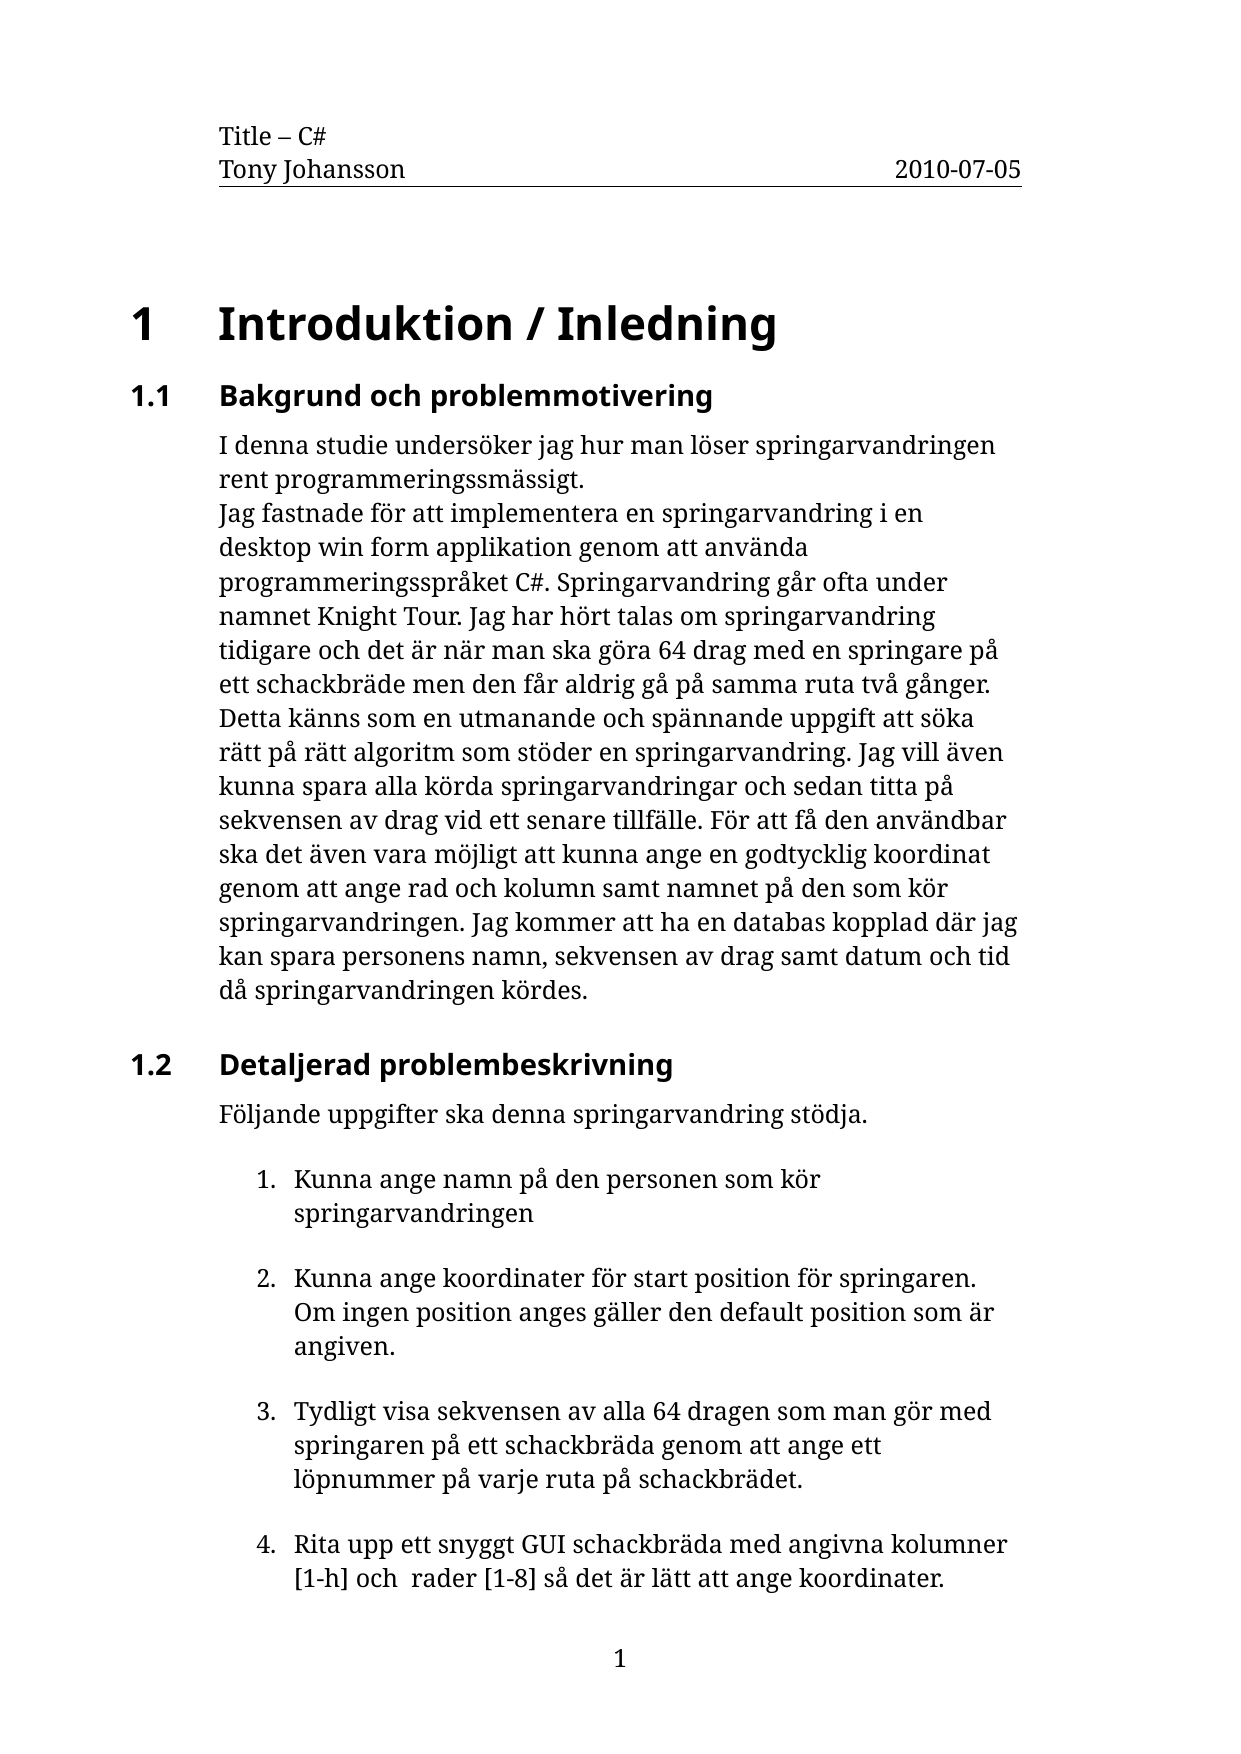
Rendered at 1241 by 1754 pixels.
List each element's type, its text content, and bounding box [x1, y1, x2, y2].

text I denna studie undersöker jag hur man löser springarvandringen rent programmeringssmässigt. Jag fastnade för att implementera en springarvandring i en desktop win form applikation genom att använda programmeringsspråket C#. Springarvandring går ofta under namnet Knight Tour. Jag har hört talas om springarvandring tidigare och det är när man ska göra 64 drag med en springare på ett schackbräde men den får aldrig gå på samma ruta två gånger. Detta känns som en utmanande och spännande uppgift att söka rätt på rätt algoritm som stöder en springarvandring. Jag vill även kunna spara alla körda springarvandringar och sedan titta på sekvensen av drag vid ett senare tillfälle. För att få den användbar ska det även vara möjligt att kunna ange en godtycklig koordinat genom att ange rad och kolumn samt namnet på den som kör springarvandringen. Jag kommer att ha en databas kopplad där jag kan spara personens namn, sekvensen av drag samt datum och tid då springarvandringen kördes. [218, 428, 1022, 1007]
text Följande uppgifter ska denna springarvandring stödja. [218, 1097, 1022, 1131]
subtitle Detaljerad problembeskrivning [130, 1044, 1022, 1084]
list Kunna ange namn på den personen som kör springarvandringen [256, 1162, 1022, 1230]
list Kunna ange koordinater för start position för springaren. Om ingen position anges gäller den default position som är angiven. [256, 1261, 1022, 1363]
subtitle Introduktion / Inledning [130, 291, 1022, 353]
list Tydligt visa sekvensen av alla 64 dragen som man gör med springaren på ett schackbräda genom att ange ett löpnummer på varje ruta på schackbrädet. [256, 1393, 1022, 1496]
list Rita upp ett snyggt GUI schackbräda med angivna kolumner [1-h] och rader [1-8] så det är lätt att ange koordinater. [256, 1526, 1022, 1594]
subtitle Bakgrund och problemmotivering [130, 375, 1022, 415]
